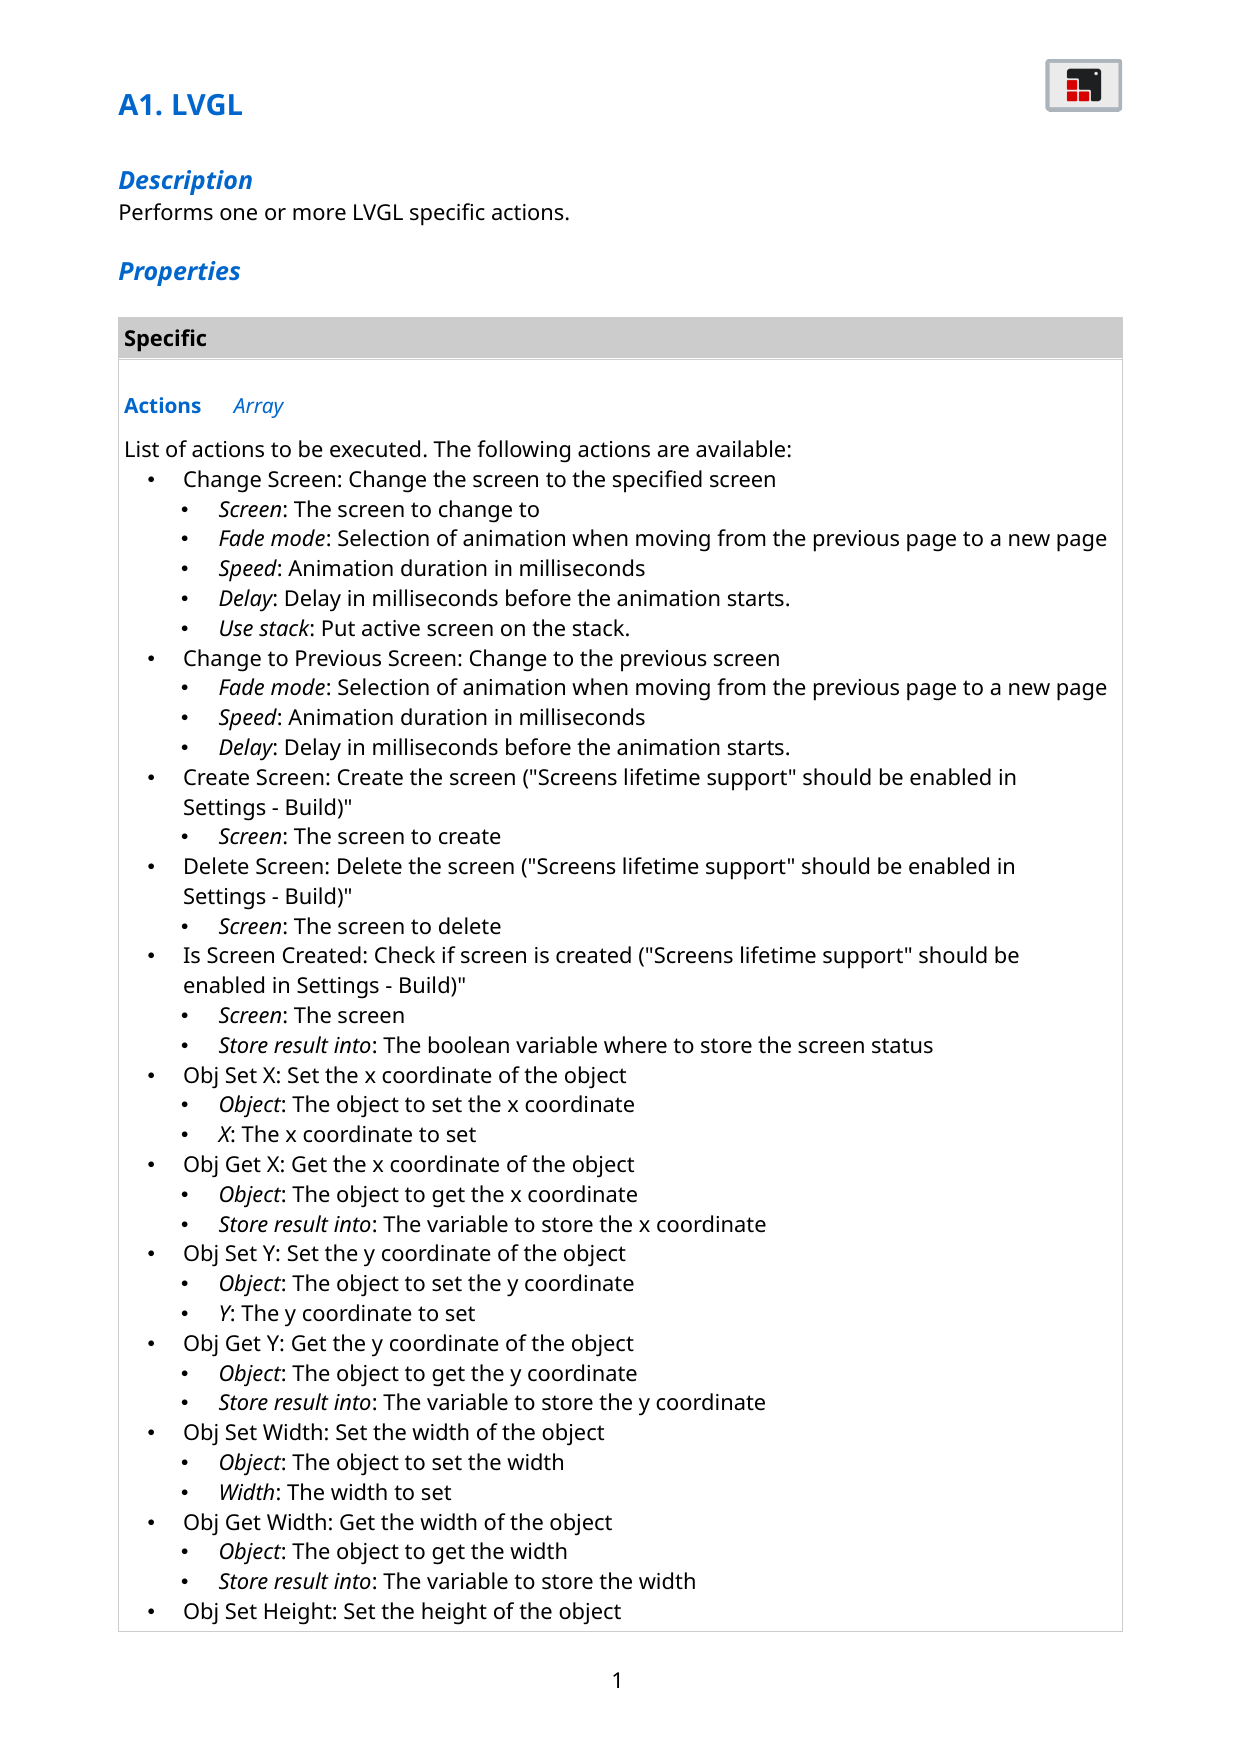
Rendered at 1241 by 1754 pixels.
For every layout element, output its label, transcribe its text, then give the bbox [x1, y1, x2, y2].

picture [1045, 59, 1123, 112]
table_header Specific [119, 318, 1122, 358]
subtitle LVGL [118, 84, 1122, 124]
subtitle Properties [118, 253, 1122, 287]
table_cell Actions Array List of actions to be executed. The following actions are available: Change Screen: Change the screen to the specified screen Screen: The screen to change to Fade mode: Selection of animation when moving from the previous page to a new page Speed: Animation duration in milliseconds Delay: Delay in milliseconds before the animation starts. Use stack: Put active screen on the stack. Change to Previous Screen: Change to the previous screen Fade mode: Selection of animation when moving from the previous page to a new page Speed: Animation duration in milliseconds Delay: Delay in milliseconds before the animation starts. Create Screen: Create the screen ("Screens lifetime support" should be enabled in Settings - Build)" Screen: The screen to create Delete Screen: Delete the screen ("Screens lifetime support" should be enabled in Settings - Build)" Screen: The screen to delete Is Screen Created: Check if screen is created ("Screens lifetime support" should be enabled in Settings - Build)" Screen: The screen Store result into: The boolean variable where to store the screen status Obj Set X: Set the x coordinate of the object Object: The object to set the x coordinate X: The x coordinate to set Obj Get X: Get the x coordinate of the object Object: The object to get the x coordinate Store result into: The variable to store the x coordinate Obj Set Y: Set the y coordinate of the object Object: The object to set the y coordinate Y: The y coordinate to set Obj Get Y: Get the y coordinate of the object Object: The object to get the y coordinate Store result into: The variable to store the y coordinate Obj Set Width: Set the width of the object Object: The object to set the width Width: The width to set Obj Get Width: Get the width of the object Object: The object to get the width Store result into: The variable to store the width Obj Set Height: Set the height of the object Object: The object to set the height Height: The height to set Obj Get Height: Get the height of the object Object: The object to get the height Store result into: The variable to store the height Obj Set Style Opa: Set the opacity of the object Object: The object to set the opacity Opacity: The opacity to set (0-255) Obj Get Style Opa: Get the opacity of the object Object: The object to get the opacity Store result into: The variable to store the opacity Obj Add Style: Add a style to the object Object: The object to add the style Style: The style to add Obj Remove Style: Remove a style from the object Object: The object to remove the style Style: The style to remove Obj Set Flag Hidden: Set the hidden flag of the object Object: The object to set the hidden flag Hidden: The hidden flag value Obj Add Flag: Add a flag to the object Object: The object to add the flag Flag: The flag to add Obj Clear Flag: Clear a flag from the object Object: The object to clear the flag Flag: The flag to clear Obj Has Flag: Check if the object has the specified flag Object: The object to check the flag Flag: The flag to check Store result into: The variable to store the result Obj Set State Checked: Set the checked state of the object Object: The object to set the checked state Checked: The checked state to set Obj Set State Disabled: Set the disabled state of the object Object: The object to set the disabled state Disabled: The disabled state to set Obj Add State: Add a state to the object Object: The object to add the state State: The state to add Obj Clear State: Clear a state from the object Object: The object to clear the state State: The state to clear Obj Has State: Check if the object has the specified state Object: The object to check the state State: The state to check Store result into: The variable to store the result Arc Set Value: Set the value of the arc Object: The arc to set the value Value: The value to set Bar Set Value: Set the value of the bar Object: The bar to set the value Value: The value to set (0-100) Animated: Use animation when setting the value Calendar Set Today Date: Set the today's date Object: The calendar object Year: Today's year Month: Today's month [1..12] Day: Today's day [1..31] Calendar Set Showed Date: Set the currently showed Object: The calendar object Year: Showed year Month: Showed month [1..12] Calendar Set Highlighted Date: Set the highlighted date Object: The calendar object Year: Highlight year Month: Highlight month [1..12] Day: Hilighy day [1..31] Calendar Get Pressed Date: Get the currently pressed day Object: The calendar object Store year into: The integer variable where to store the year Store month into: The integer variable where to store the month (1..12) Store day into: The integer variable where to store the day (1..31) Dropdown Set Selected: Set the selected item of the dropdown Object: The dropdown to set the selected item Selected: The index of the selected item Image Set Src: Set the source image of the image Object: The image to set the source Src: The source image to set given as a string Image Set Angle: Set the angle of the image Object: The image to set the angle Angle: The angle to set. Angle has 0.1 degree precision, so for 45.8° set 458. Image Set Zoom: Set the zoom of the image Object: The image to set the zoom Zoom: The zoom to set. Set factor to 256 to disable zooming. A larger value enlarges the images (e.g. 512 double size), a smaller value shrinks it (e.g. 128 half size). Label Set Text: Set the text of the label Object: The label to set the text Text: The text to set Roller Set Selected: Set the selected item of the roller Object: The roller to set the selected item Selected: The index of the selected item Animated: Use animation when setting the selected item Slider Set Value: Set the value of the slider Object: The slider to set the value Value: The value to set Animated: Use animation when setting the value Keyboard Set Textarea: Set the textarea for the keyboard Object: The keyboard to set the textarea Textarea: The textarea to set Group Focus Obj: Focus the object Object: The object to focus Group Focus Next: Focus the next object in the group Group: The group to focus the next object Group Focus Prev: Focus the previous object in the group Group: The group to focus the previous object Group Get Focused: Get the focused object in the group Group: The group to get the focused object Store result into: The variable to store the focused object Group Focus Freeze: Do not let to change the focus from the current object Group: The group to freeze/unfreeze the focus Enabled: true: freeze, false: release freezing (normal mode) Group Set Wrap: Set whether focus next/prev will allow wrapping from first->last or last->first object. Group: The group to set the wrap Enabled: true: wrap, false: no wrap Group Set Editing: Manually set the current mode (edit or navigate). Group: The group to set the editing mode Enabled: true: edit mode, false: navigate mode Anim X: Animate the x coordinate of the object Object: The object to animate Start: The start value of the animation End: The end value of the animation Delay: Delay in milliseconds before the animation starts Time: Animation duration in milliseconds Relative: Determines whether Start and End values are relative to the current value or are absolute values. Instant: If checked apply the start value immediately, otherwise apply the start value after a delay when the animation really starts Path: The animation path Anim Y: Animate the y coordinate of the object Object: The object to animate Start: The start value of the animation End: The end value of the animation Delay: Delay in milliseconds before the animation starts Time: Animation duration in milliseconds Relative: Determines whether Start and End values are relative to the current value or are absolute values. Instant: If checked apply the start value immediately, otherwise apply the start value after a delay when the animation really starts Path: The animation path Anim Width: Animate the width of the object Object: The object to animate Start: The start value of the animation End: The end value of the animation Delay: Delay in milliseconds before the animation starts Time: Animation duration in milliseconds Relative: Determines whether Start and End values are relative to the current value or are absolute values. Instant: If checked apply the start value immediately, otherwise apply the start value after a delay when the animation really starts Path: The animation path Anim Height: Animate the height of the object Object: The object to animate Start: The start value of the animation End: The end value of the animation Delay: Delay in milliseconds before the animation starts Time: Animation duration in milliseconds Relative: Determines whether Start and End values are relative to the current value or are absolute values. Instant: If checked apply the start value immediately, otherwise apply the start value after a delay when the animation really starts Path: The animation path Anim Opacity: Animate the opacity of the object Object: The object to animate Start: The start value of the animation End: The end value of the animation Delay: Delay in milliseconds before the animation starts Time: Animation duration in milliseconds Relative: Determines whether Start and End values are relative to the current value or are absolute values. Instant: If checked apply the start value immediately, otherwise apply the start value after a delay when the animation really starts Path: The animation path Anim Image Zoom: Animate the zoom of the image Object: The object to animate Start: The start value of the animation End: The end value of the animation Delay: Delay in milliseconds before the animation starts Time: Animation duration in milliseconds Relative: Determines whether Start and End values are relative to the current value or are absolute values. Instant: If checked apply the start value immediately, otherwise apply the start value after a delay when the animation really starts Path: The animation path Anim Image Angle: Animate the angle of the image Object: The object to animate Start: The start value of the animation End: The end value of the animation Delay: Delay in milliseconds before the animation starts Time: Animation duration in milliseconds Relative: Determines whether Start and End values are relative to the current value or are absolute values. Instant: If checked apply the start value immediately, otherwise apply the start value after a delay when the animation really starts Path: The animation path [119, 360, 1122, 1631]
text Performs one or more LVGL specific actions. [118, 197, 1122, 227]
subtitle Description [118, 163, 1122, 197]
